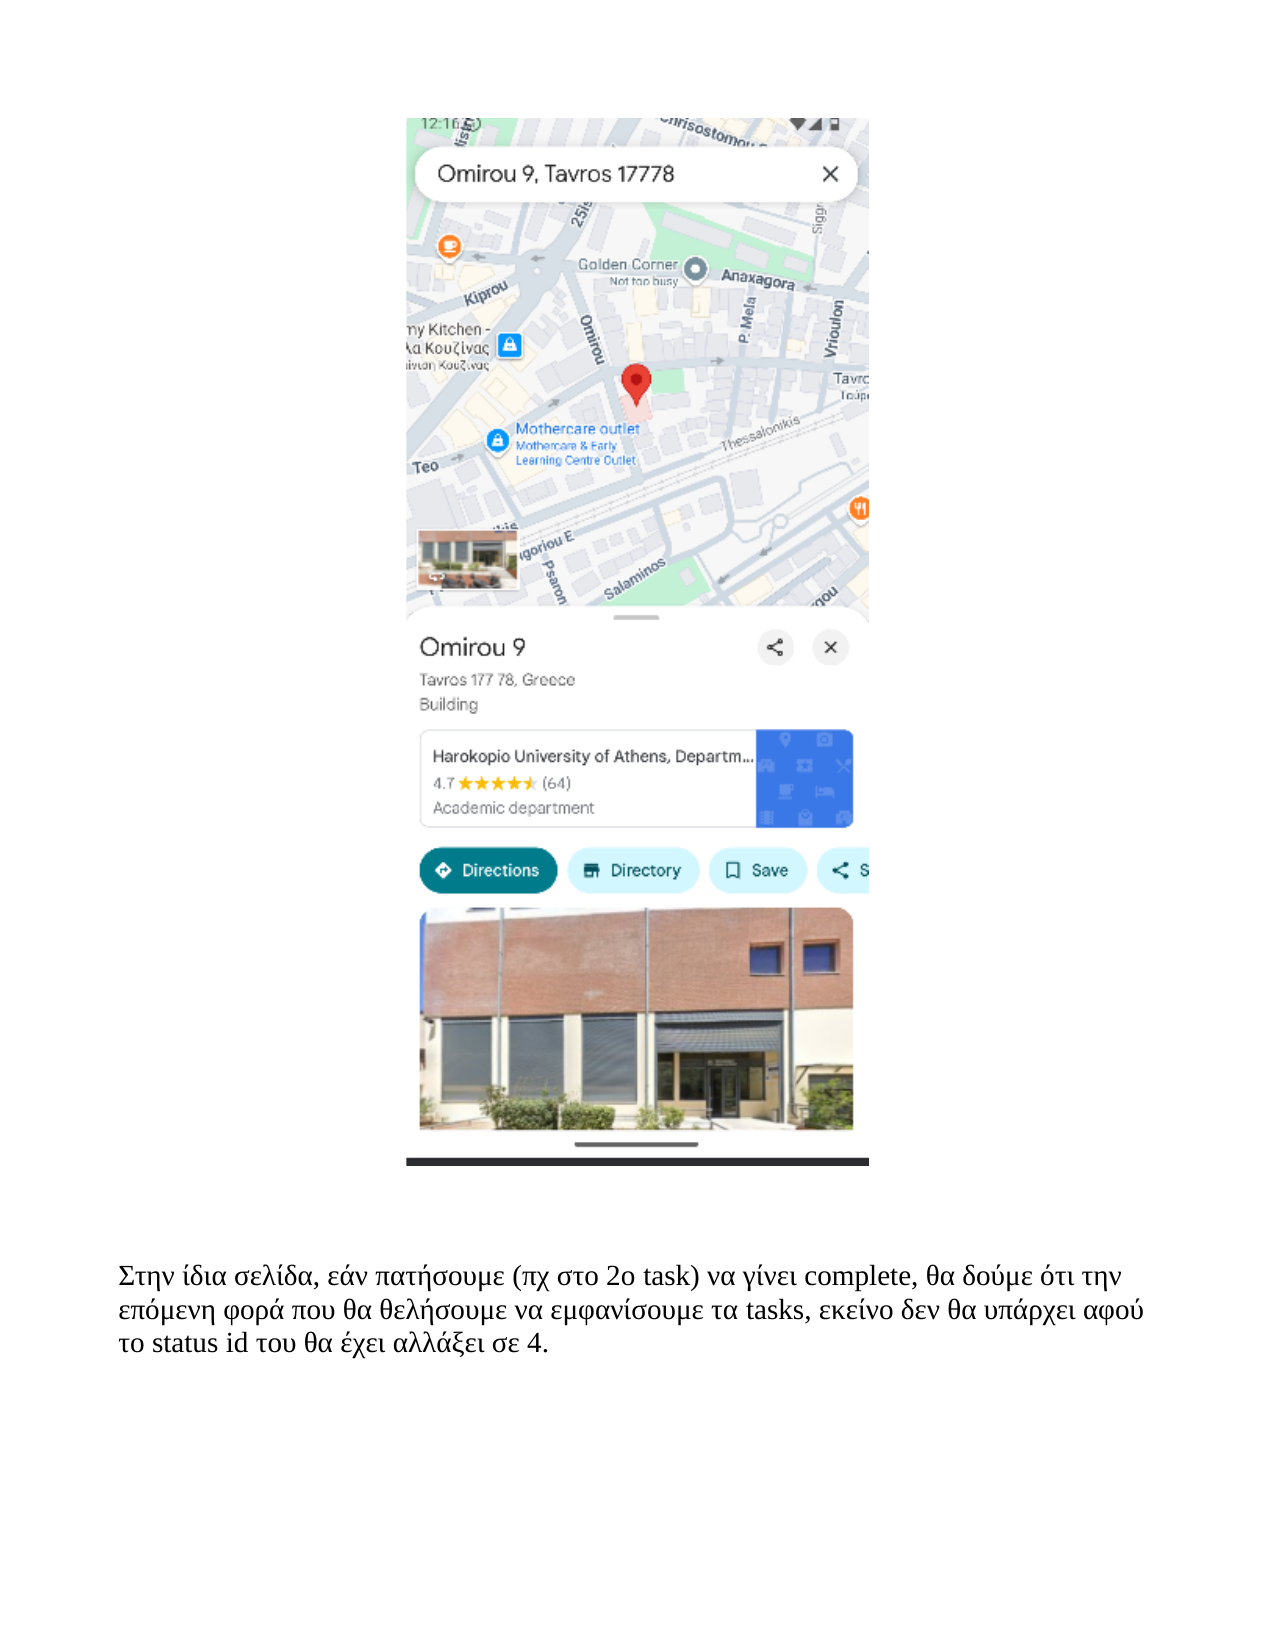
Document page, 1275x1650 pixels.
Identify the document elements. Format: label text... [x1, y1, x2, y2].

text Στην ίδια σελίδα, εάν πατήσουμε (πχ στο 2ο task) να γίνει complete, θα δούμε ότι την επόμενη φορά που θα θελήσουμε να εμφανίσουμε τα tasks, εκείνο δεν θα υπάρχει αφού το status id του θα έχει αλλάξει σε 4. [118, 1258, 1157, 1359]
picture [406, 118, 869, 1166]
